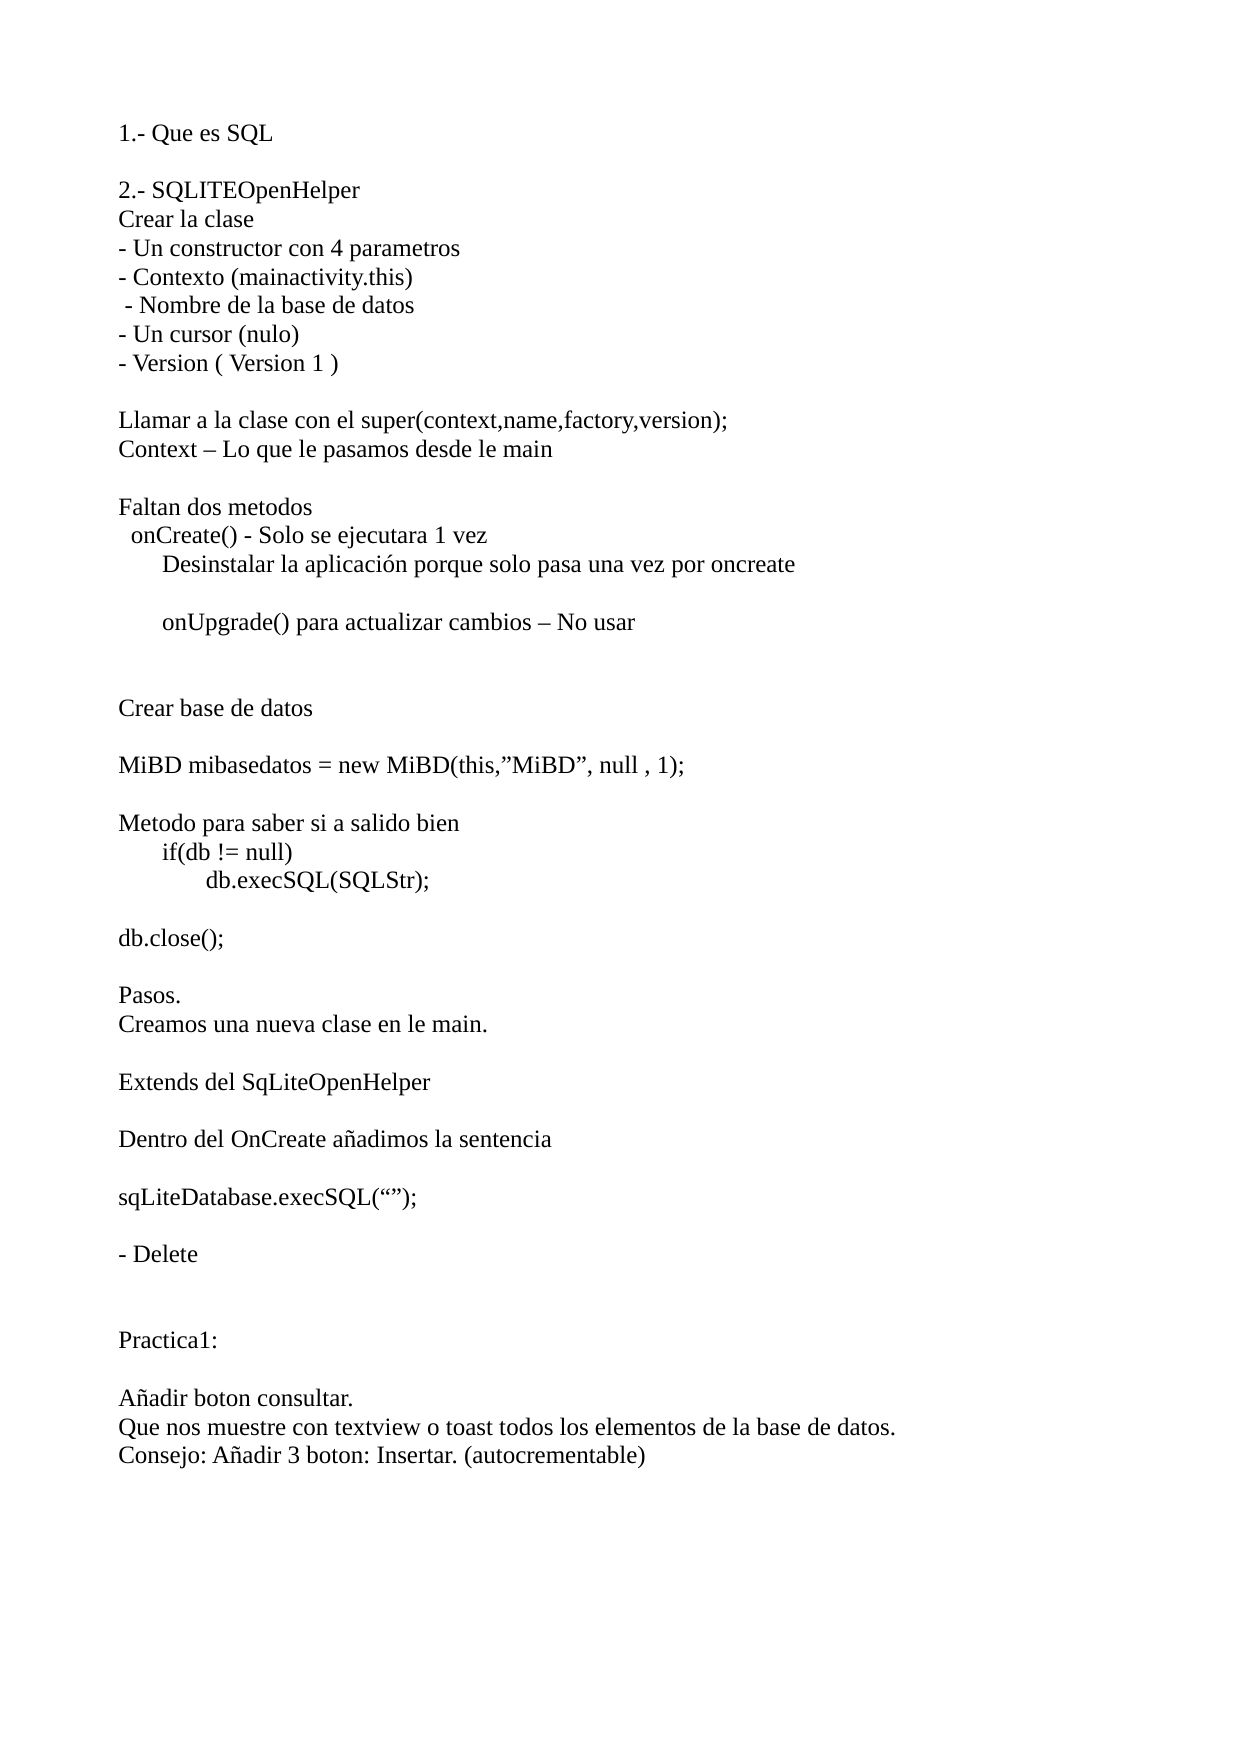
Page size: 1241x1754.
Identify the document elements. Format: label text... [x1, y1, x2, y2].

text MiBD mibasedatos = new MiBD(this,”MiBD”, null , 1); [118, 751, 1122, 779]
text Creamos una nueva clase en le main. [118, 1009, 1122, 1038]
text - Contexto (mainactivity.this) - Nombre de la base de datos [118, 262, 1122, 319]
text Faltan dos metodos [118, 492, 1122, 521]
text Añadir boton consultar. [118, 1383, 1122, 1412]
text Consejo: Añadir 3 boton: Insertar. (autocrementable) [118, 1441, 1122, 1469]
text Crear base de datos [118, 693, 1122, 722]
text - Un cursor (nulo) [118, 319, 1122, 348]
text 2.- SQLITEOpenHelper [118, 176, 1122, 204]
text db.close(); [118, 923, 1122, 952]
text Extends del SqLiteOpenHelper [118, 1067, 1122, 1096]
text Dentro del OnCreate añadimos la sentencia [118, 1124, 1122, 1153]
text Que nos muestre con textview o toast todos los elementos de la base de datos. [118, 1412, 1122, 1441]
text - Version ( Version 1 ) [118, 348, 1122, 377]
text onUpgrade() para actualizar cambios – No usar [118, 607, 1122, 636]
text Llamar a la clase con el super(context,name,factory,version); [118, 406, 1122, 434]
text sqLiteDatabase.execSQL(“”); [118, 1182, 1122, 1211]
text - Un constructor con 4 parametros [118, 233, 1122, 262]
text Crear la clase [118, 204, 1122, 233]
text Pasos. [118, 981, 1122, 1009]
text Practica1: [118, 1326, 1122, 1354]
text db.execSQL(SQLStr); [118, 866, 1122, 894]
text Metodo para saber si a salido bien [118, 808, 1122, 837]
text onCreate() - Solo se ejecutara 1 vez [118, 521, 1122, 549]
text Context – Lo que le pasamos desde le main [118, 434, 1122, 463]
text Desinstalar la aplicación porque solo pasa una vez por oncreate [118, 549, 1122, 578]
text if(db != null) [118, 837, 1122, 866]
text - Delete [118, 1239, 1122, 1268]
text 1.- Que es SQL [118, 118, 1122, 147]
